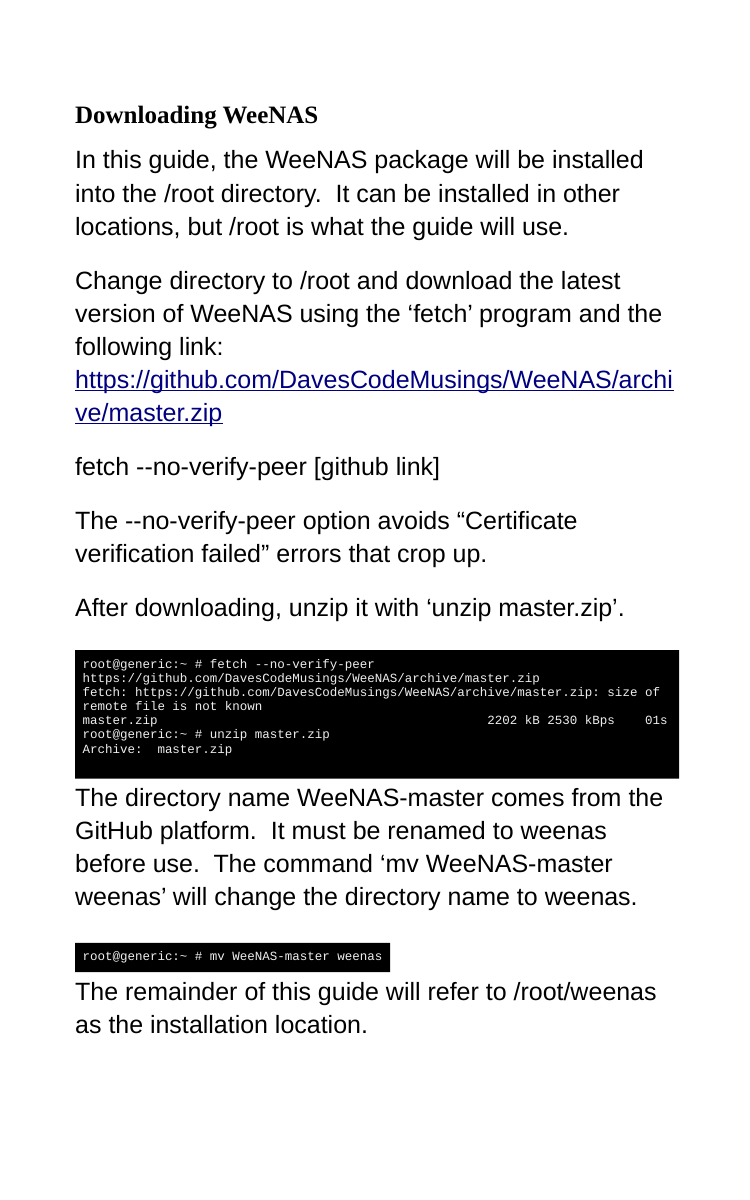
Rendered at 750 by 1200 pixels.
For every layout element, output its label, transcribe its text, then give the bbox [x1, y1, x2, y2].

text The directory name WeeNAS-master comes from the GitHub platform. It must be renamed to weenas before use. The command ‘mv WeeNAS-master weenas’ will change the directory name to weenas. [75, 779, 675, 911]
subtitle Downloading WeeNAS [75, 100, 675, 129]
text After downloading, unzip it with ‘unzip master.zip’. [75, 593, 675, 622]
text The remainder of this guide will refer to /root/weenas as the installation location. [75, 936, 675, 1038]
text The --no-verify-peer option avoids “Certificate verification failed” errors that crop up. [75, 506, 675, 568]
text In this guide, the WeeNAS package will be installed into the /root directory. It can be installed in other locations, but /root is what the guide will use. [75, 146, 675, 240]
text fetch --no-verify-peer [github link] [75, 452, 675, 481]
text Change directory to /root and download the latest version of WeeNAS using the ‘fetch’ program and the following link: https://github.com/DavesCodeMusings/WeeNAS/archive/master.zip [75, 266, 675, 426]
